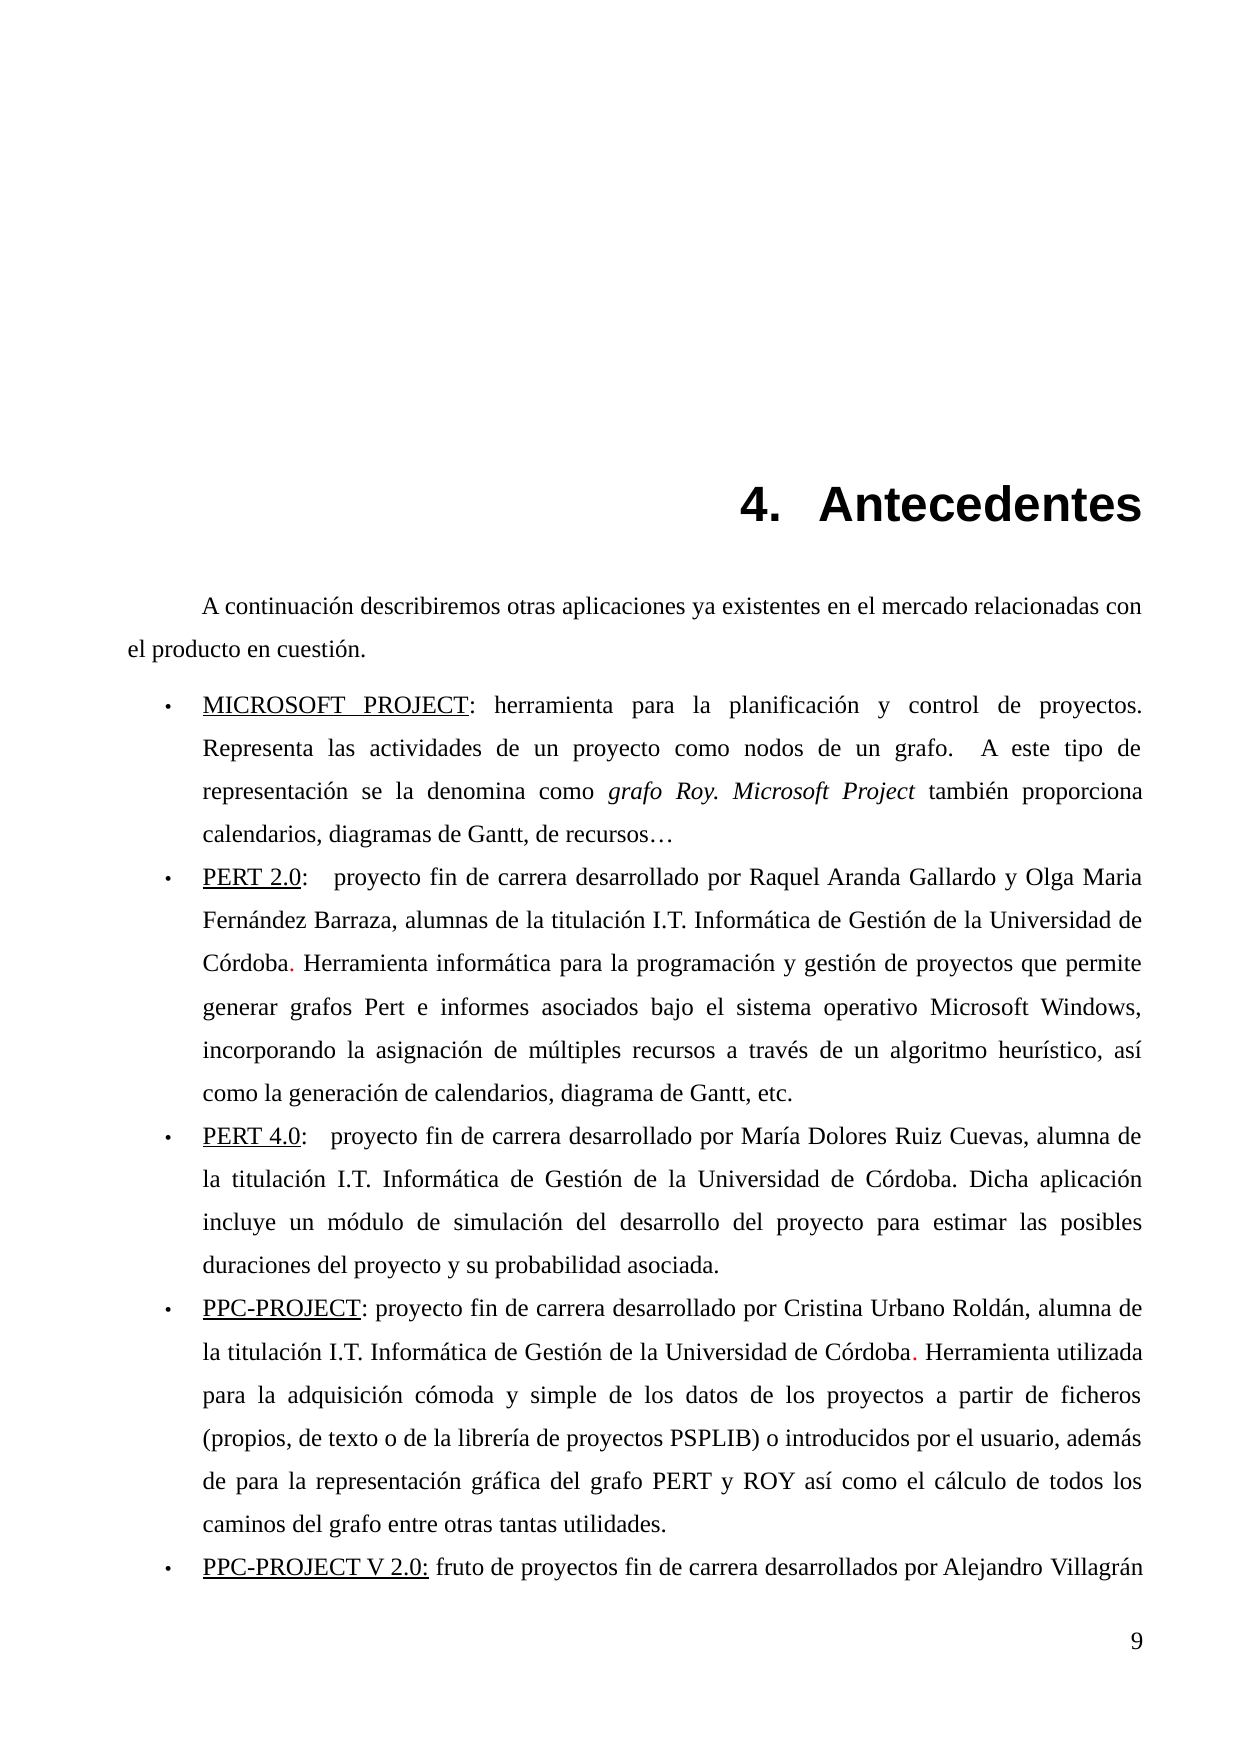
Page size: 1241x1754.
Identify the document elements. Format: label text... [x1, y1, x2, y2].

list PERT 2.0: proyecto fin de carrera desarrollado por Raquel Aranda Gallardo y Olga Maria Fernández Barraza, alumnas de la titulación I.T. Informática de Gestión de la Universidad de Córdoba. Herramienta informática para la programación y gestión de proyectos que permite generar grafos Pert e informes asociados bajo el sistema operativo Microsoft Windows, incorporando la asignación de múltiples recursos a través de un algoritmo heurístico, así como la generación de calendarios, diagrama de Gantt, etc. [165, 862, 1143, 1107]
subtitle Antecedentes [127, 475, 1143, 532]
list PERT 4.0: proyecto fin de carrera desarrollado por María Dolores Ruiz Cuevas, alumna de la titulación I.T. Informática de Gestión de la Universidad de Córdoba. Dicha aplicación incluye un módulo de simulación del desarrollo del proyecto para estimar las posibles duraciones del proyecto y su probabilidad asociada. [165, 1121, 1143, 1279]
text A continuación describiremos otras aplicaciones ya existentes en el mercado relacionadas con el producto en cuestión. [127, 591, 1143, 663]
list MICROSOFT PROJECT: herramienta para la planificación y control de proyectos. Representa las actividades de un proyecto como nodos de un grafo. A este tipo de representación se la denomina como grafo Roy. Microsoft Project también proporciona calendarios, diagramas de Gantt, de recursos… [165, 690, 1143, 848]
list PPC-PROJECT: proyecto fin de carrera desarrollado por Cristina Urbano Roldán, alumna de la titulación I.T. Informática de Gestión de la Universidad de Córdoba. Herramienta utilizada para la adquisición cómoda y simple de los datos de los proyectos a partir de ficheros (propios, de texto o de la librería de proyectos PSPLIB) o introducidos por el usuario, además de para la representación gráfica del grafo PERT y ROY así como el cálculo de todos los caminos del grafo entre otras tantas utilidades. [165, 1293, 1143, 1538]
list PPC-PROJECT V 2.0: fruto de proyectos fin de carrera desarrollados por Alejandro Villagrán [165, 1552, 1143, 1581]
